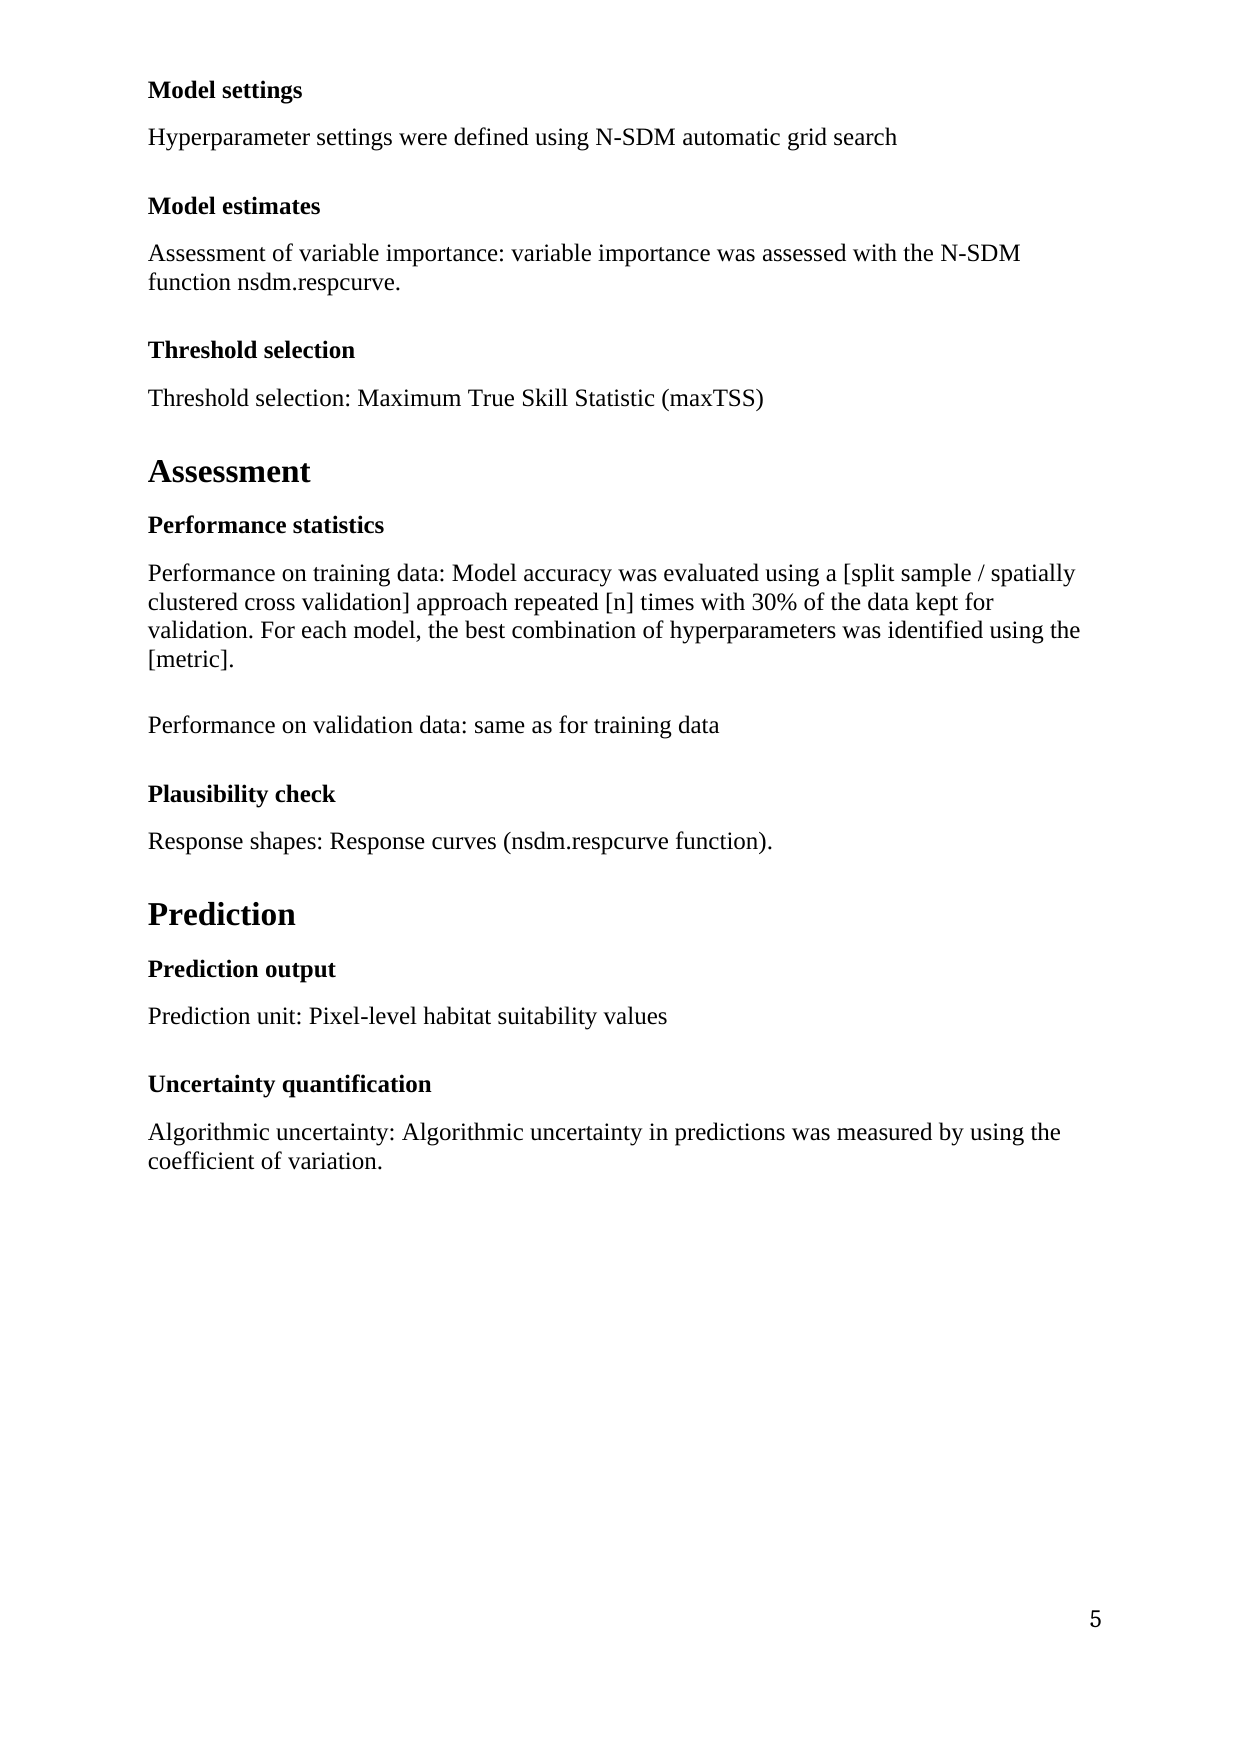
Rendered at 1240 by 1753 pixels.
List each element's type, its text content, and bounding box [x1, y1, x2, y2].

text Response shapes: Response curves (nsdm.respcurve function). [148, 826, 1092, 855]
subtitle Plausibility check [148, 779, 1092, 807]
text Algorithmic uncertainty: Algorithmic uncertainty in predictions was measured by using the coefficient of variation. [148, 1117, 1092, 1174]
text Threshold selection: Maximum True Skill Statistic (maxTSS) [148, 383, 1092, 412]
subtitle Threshold selection [148, 335, 1092, 364]
text Hyperparameter settings were defined using N-SDM automatic grid search [148, 122, 1092, 151]
text Assessment of variable importance: variable importance was assessed with the N-SDM function nsdm.respcurve. [148, 238, 1092, 296]
text Prediction unit: Pixel-level habitat suitability values [148, 1001, 1092, 1030]
subtitle Performance statistics [148, 510, 1092, 539]
subtitle Prediction [148, 894, 1092, 933]
text Performance on validation data: same as for training data [148, 710, 1092, 739]
subtitle Model settings [148, 75, 1092, 104]
text Performance on training data: Model accuracy was evaluated using a [split sample / spatially clustered cross validation] approach repeated [n] times with 30% of the data kept for validation. For each model, the best combination of hyperparameters was identified using the [metric]. [148, 558, 1092, 673]
subtitle Assessment [148, 451, 1092, 489]
subtitle Uncertainty quantification [148, 1069, 1092, 1098]
subtitle Prediction output [148, 954, 1092, 982]
subtitle Model estimates [148, 191, 1092, 219]
